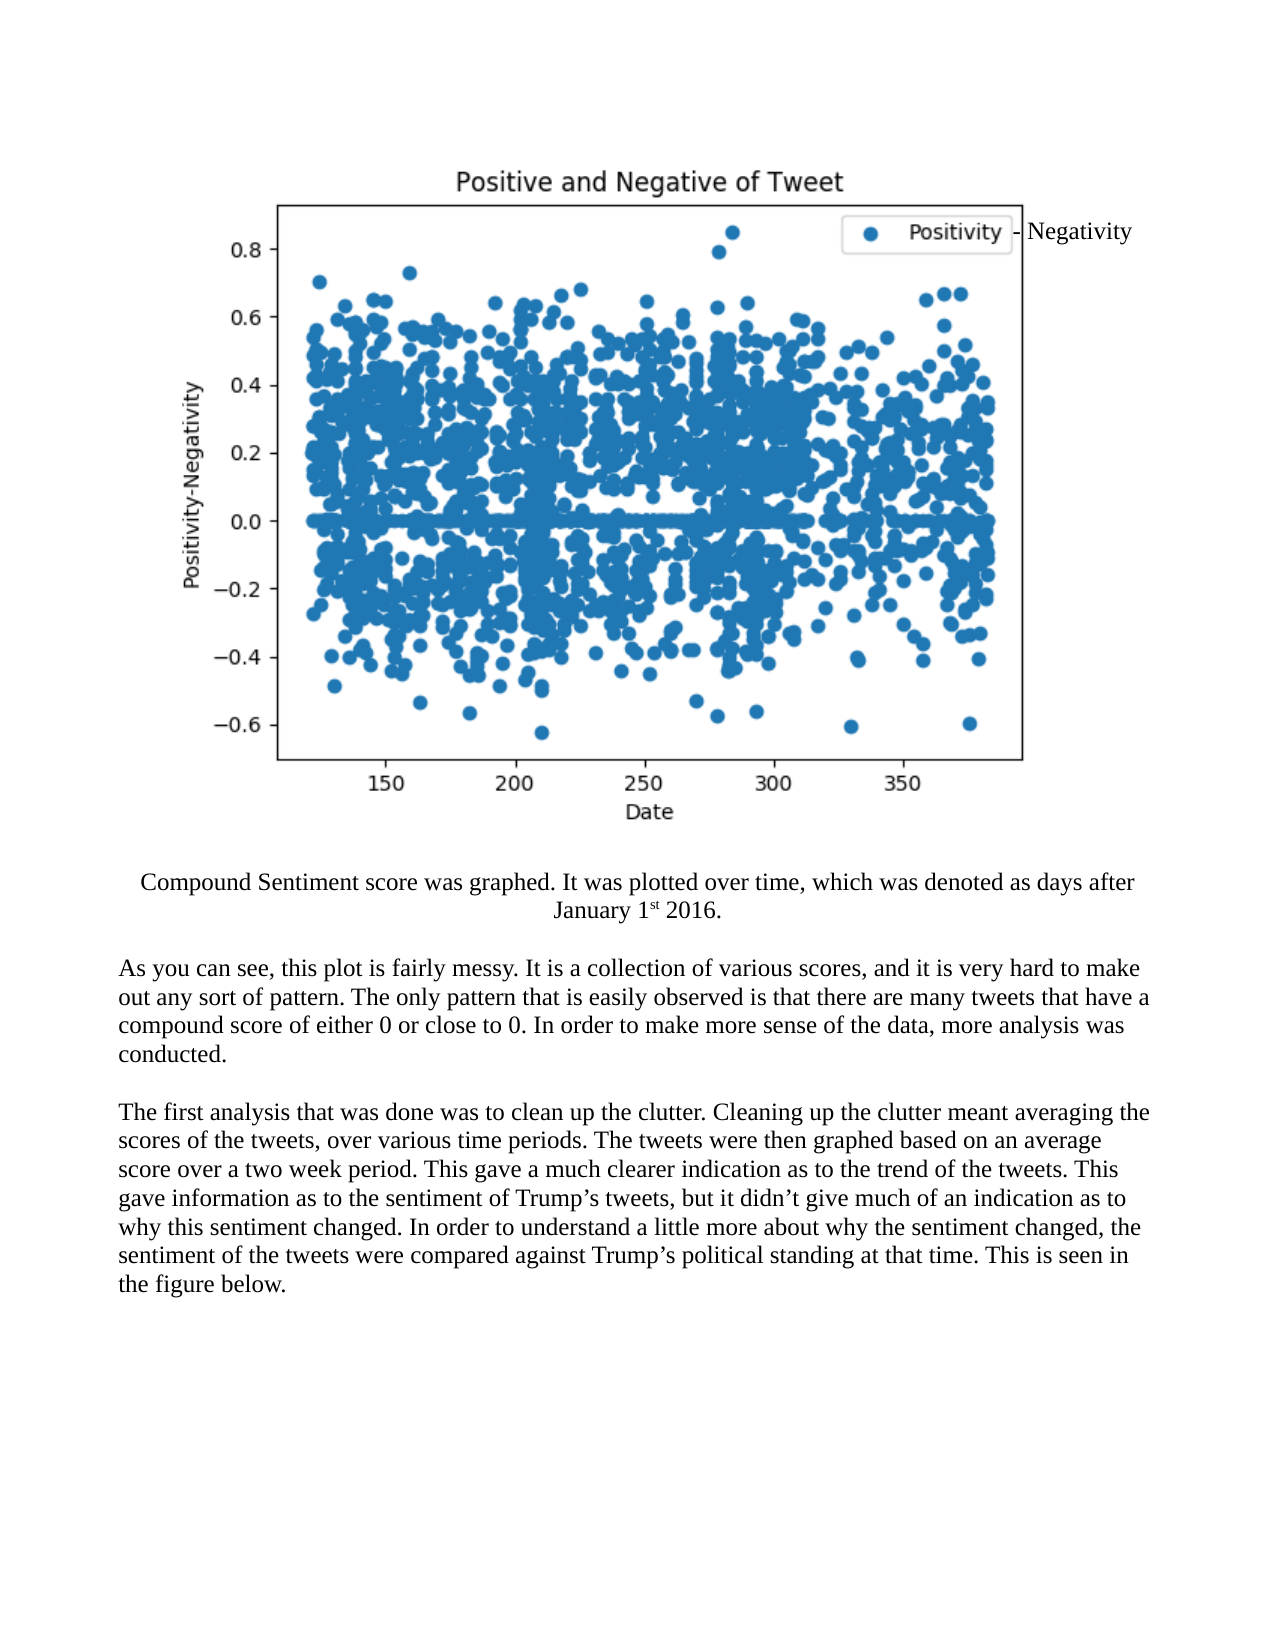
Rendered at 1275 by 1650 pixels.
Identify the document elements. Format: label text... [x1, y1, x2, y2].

text The first analysis that was done was to clean up the clutter. Cleaning up the clutter meant averaging the scores of the tweets, over various time periods. The tweets were then graphed based on an average score over a two week period. This gave a much clearer indication as to the trend of the tweets. This gave information as to the sentiment of Trump’s tweets, but it didn’t give much of an indication as to why this sentiment changed. In order to understand a little more about why the sentiment changed, the sentiment of the tweets were compared against Trump’s political standing at that time. This is seen in the figure below. [118, 1097, 1157, 1298]
picture [157, 118, 1118, 839]
text As you can see, this plot is fairly messy. It is a collection of various scores, and it is very hard to make out any sort of pattern. The only pattern that is easily observed is that there are many tweets that have a compound score of either 0 or close to 0. In order to make more sense of the data, more analysis was conducted. [118, 953, 1157, 1068]
text Compound Sentiment score was graphed. It was plotted over time, which was denoted as days after January 1st 2016. [118, 867, 1157, 924]
